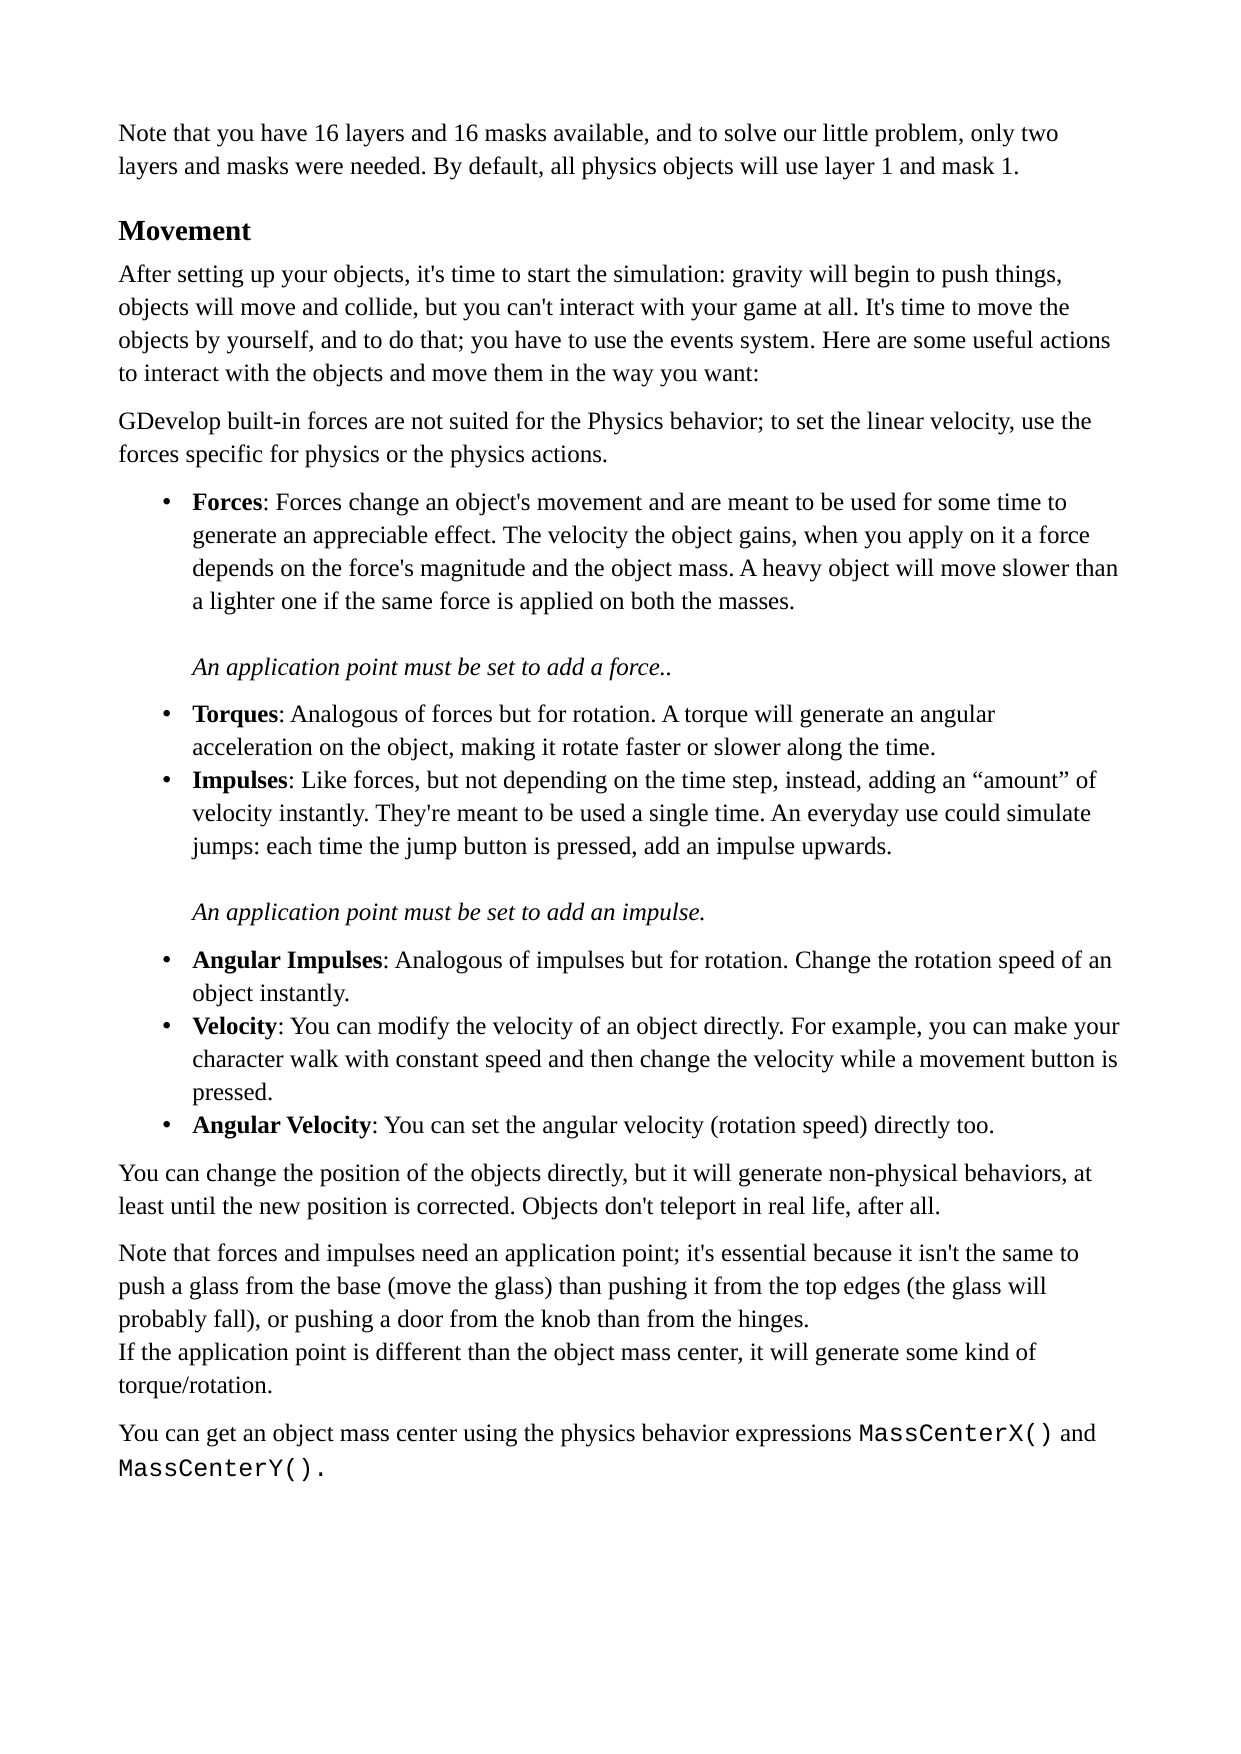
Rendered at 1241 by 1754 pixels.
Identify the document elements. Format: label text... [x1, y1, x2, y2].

list Angular Velocity: You can set the angular velocity (rotation speed) directly too. [162, 1110, 1122, 1139]
list Impulses: Like forces, but not depending on the time step, instead, adding an “amount” of velocity instantly. They're meant to be used a single time. An everyday use could simulate jumps: each time the jump button is pressed, add an impulse upwards. An application point must be set to add an impulse. [162, 765, 1122, 926]
list Angular Impulses: Analogous of impulses but for rotation. Change the rotation speed of an object instantly. [162, 945, 1122, 1007]
subtitle Movement [118, 213, 1122, 247]
text You can change the position of the objects directly, but it will generate non-physical behaviors, at least until the new position is corrected. Objects don't teleport in real life, after all. [118, 1158, 1122, 1219]
text You can get an object mass center using the physics behavior expressions MassCenterX() and MassCenterY(). [118, 1418, 1122, 1484]
text Note that forces and impulses need an application point; it's essential because it isn't the same to push a glass from the base (move the glass) than pushing it from the top edges (the glass will probably fall), or pushing a door from the knob than from the hinges. If the application point is different than the object mass center, it will generate some kind of torque/rotation. [118, 1238, 1122, 1399]
list Forces: Forces change an object's movement and are meant to be used for some time to generate an appreciable effect. The velocity the object gains, when you apply on it a force depends on the force's magnitude and the object mass. A heavy object will move slower than a lighter one if the same force is applied on both the masses. An application point must be set to add a force.. [162, 487, 1122, 681]
text GDevelop built-in forces are not suited for the Physics behavior; to set the linear velocity, use the forces specific for physics or the physics actions. [118, 406, 1122, 468]
text Note that you have 16 layers and 16 masks available, and to solve our little problem, only two layers and masks were needed. By default, all physics objects will use layer 1 and mask 1. [118, 118, 1122, 180]
list Torques: Analogous of forces but for rotation. A torque will generate an angular acceleration on the object, making it rotate faster or slower along the time. [162, 699, 1122, 761]
text After setting up your objects, it's time to start the simulation: gravity will begin to push things, objects will move and collide, but you can't interact with your game at all. It's time to move the objects by yourself, and to do that; you have to use the events system. Here are some useful actions to interact with the objects and move them in the way you want: [118, 259, 1122, 387]
list Velocity: You can modify the velocity of an object directly. For example, you can make your character walk with constant speed and then change the velocity while a movement button is pressed. [162, 1011, 1122, 1106]
